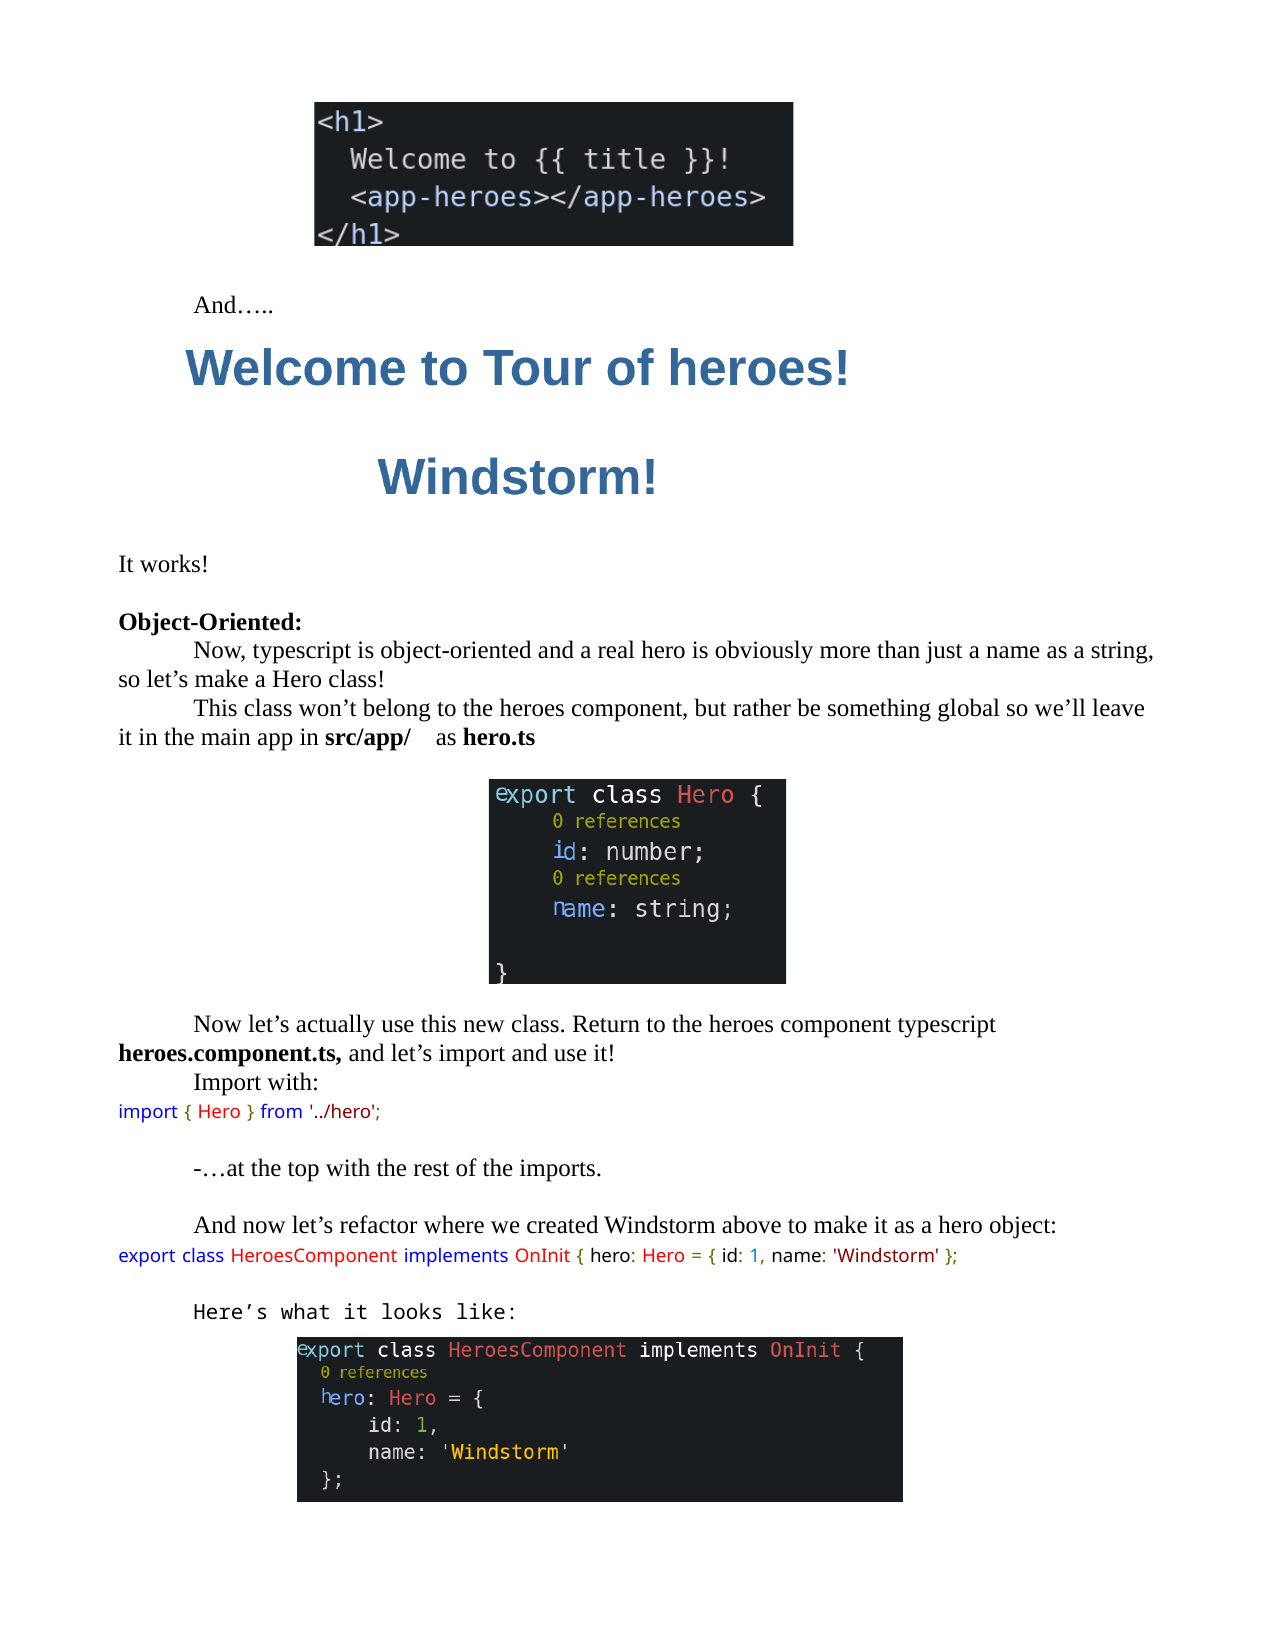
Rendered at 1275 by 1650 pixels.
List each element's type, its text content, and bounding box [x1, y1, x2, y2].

text And now let’s refactor where we created Windstorm above to make it as a hero object: [118, 1211, 1157, 1239]
text Here’s what it looks like: [118, 1297, 1157, 1325]
text Now let’s actually use this new class. Return to the heroes component typescript heroes.component.ts, and let’s import and use it! [118, 1009, 1157, 1067]
text export class HeroesComponent implements OnInit { hero: Hero = { id: 1, name: 'Windstorm' }; [118, 1239, 1157, 1268]
text Now, typescript is object-oriented and a real hero is obviously more than just a name as a string, so let’s make a Hero class! [118, 636, 1157, 693]
picture [488, 779, 787, 984]
picture [314, 102, 794, 246]
text -…at the top with the rest of the imports. [118, 1153, 1157, 1211]
text And….. [118, 291, 1157, 319]
text This class won’t belong to the heroes component, but rather be something global so we’ll leave it in the main app in src/app/ as hero.ts [118, 693, 1157, 751]
picture [297, 1337, 903, 1502]
text Import with: [118, 1067, 1157, 1096]
text It works! [118, 549, 1157, 578]
text Object-Oriented: [118, 607, 1157, 636]
text import { Hero } from '../hero'; [118, 1096, 1157, 1124]
picture [168, 330, 866, 513]
